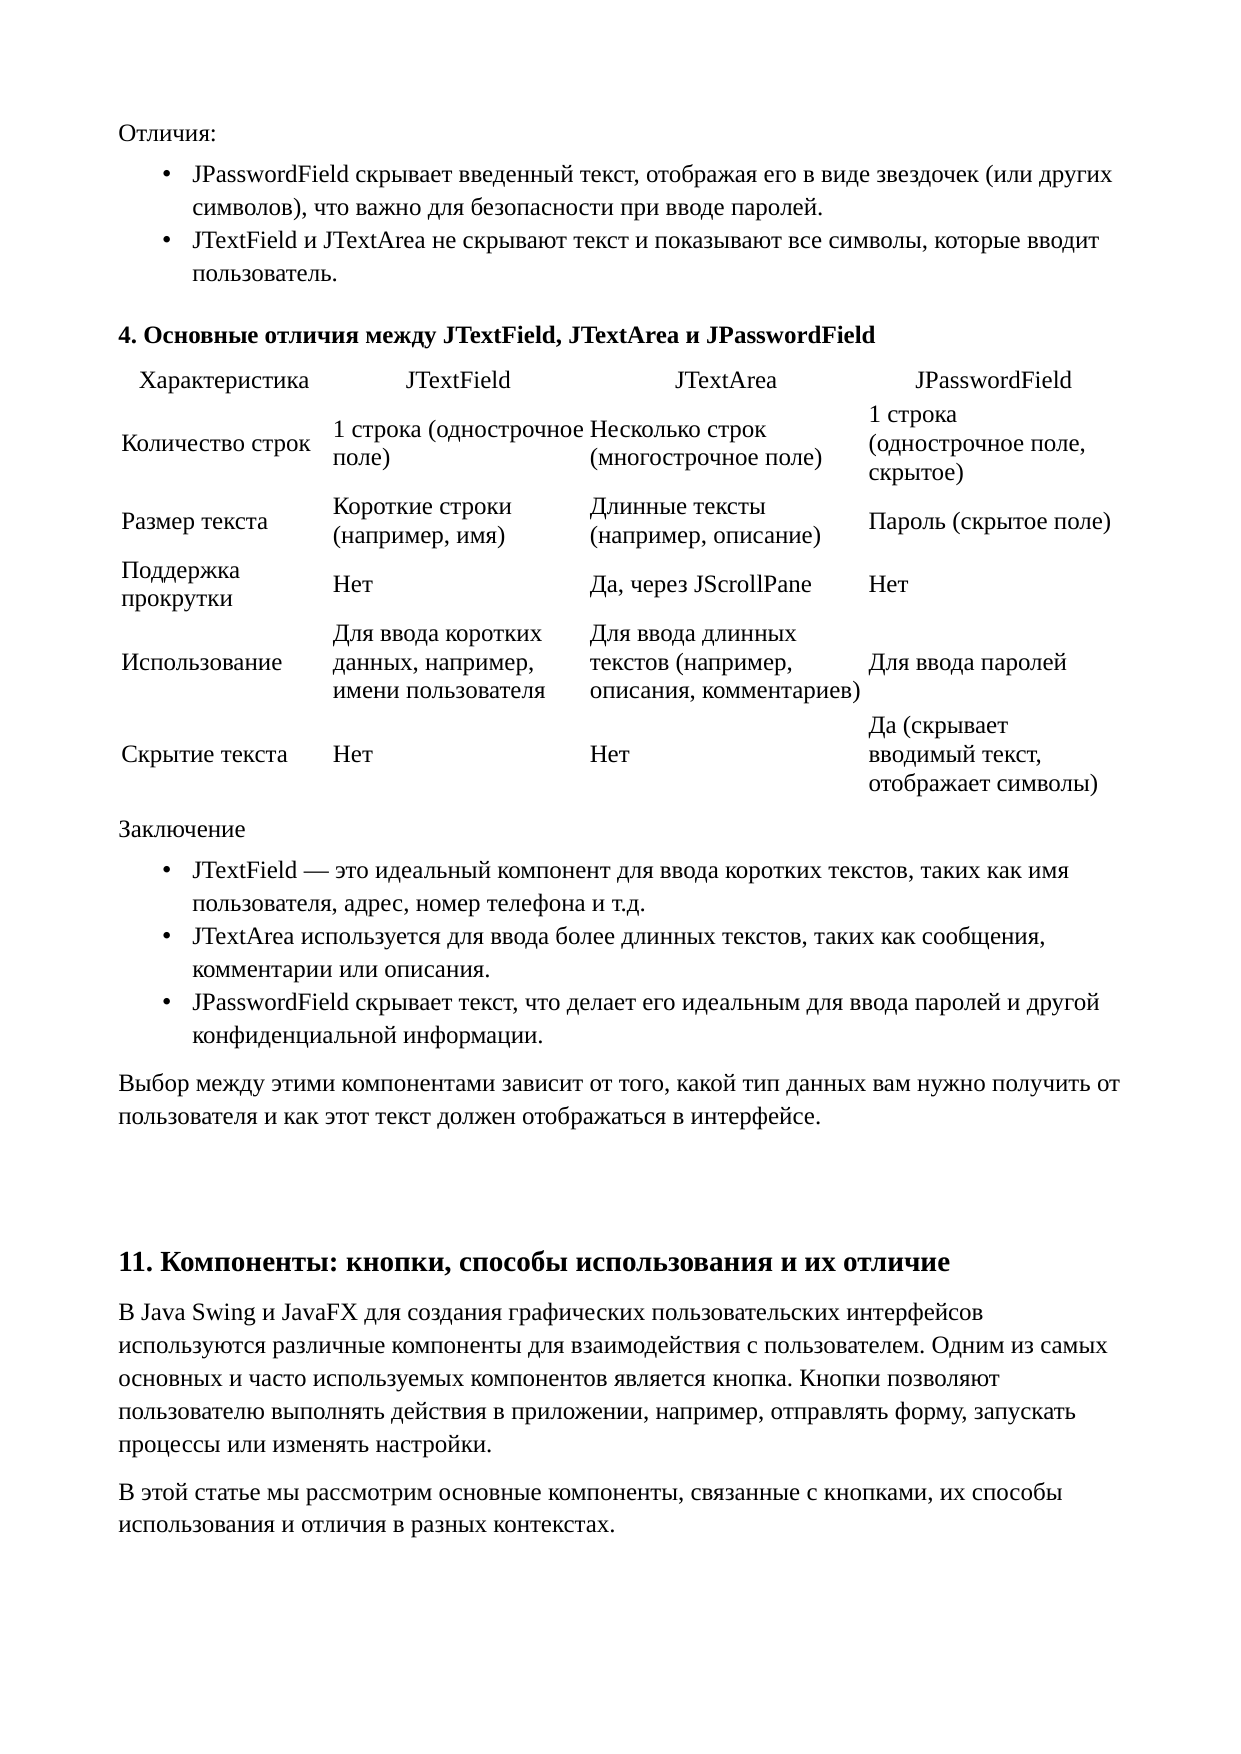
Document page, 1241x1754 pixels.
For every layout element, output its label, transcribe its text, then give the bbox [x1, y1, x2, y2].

table_cell Пароль (скрытое поле) [865, 489, 1122, 552]
table_cell Длинные тексты (например, описание) [587, 489, 865, 552]
list JTextField и JTextArea не скрывают текст и показывают все символы, которые вводит пользователь. [162, 225, 1122, 287]
table_cell Нет [330, 552, 587, 615]
subtitle Заключение [118, 814, 1122, 843]
subtitle 4. Основные отличия между JTextField, JTextArea и JPasswordField [118, 321, 1122, 349]
list JPasswordField скрывает введенный текст, отображая его в виде звездочек (или других символов), что важно для безопасности при вводе паролей. [162, 159, 1122, 221]
text В этой статье мы рассмотрим основные компоненты, связанные с кнопками, их способы использования и отличия в разных контекстах. [118, 1477, 1122, 1538]
table_header JTextField [330, 362, 587, 396]
table_cell 1 строка (однострочное поле) [330, 396, 587, 488]
text В Java Swing и JavaFX для создания графических пользовательских интерфейсов используются различные компоненты для взаимодействия с пользователем. Одним из самых основных и часто используемых компонентов является кнопка. Кнопки позволяют пользователю выполнять действия в приложении, например, отправлять форму, запускать процессы или изменять настройки. [118, 1297, 1122, 1458]
table_cell Нет [865, 552, 1122, 615]
subtitle Отличия: [118, 118, 1122, 147]
table_cell Нет [330, 707, 587, 799]
table_cell Размер текста [118, 489, 330, 552]
table_header Характеристика [118, 362, 330, 396]
table_cell Использование [118, 615, 330, 707]
table_cell Поддержка прокрутки [118, 552, 330, 615]
table_cell Нет [587, 707, 865, 799]
table_cell Скрытие текста [118, 707, 330, 799]
list JTextArea используется для ввода более длинных текстов, таких как сообщения, комментарии или описания. [162, 921, 1122, 983]
list JPasswordField скрывает текст, что делает его идеальным для ввода паролей и другой конфиденциальной информации. [162, 987, 1122, 1049]
table_header JTextArea [587, 362, 865, 396]
table_cell Несколько строк (многострочное поле) [587, 396, 865, 488]
table_header JPasswordField [865, 362, 1122, 396]
table_cell Да, через JScrollPane [587, 552, 865, 615]
table_cell Количество строк [118, 396, 330, 488]
list JTextField — это идеальный компонент для ввода коротких текстов, таких как имя пользователя, адрес, номер телефона и т.д. [162, 855, 1122, 917]
table_cell Для ввода паролей [865, 615, 1122, 707]
table_cell Для ввода длинных текстов (например, описания, комментариев) [587, 615, 865, 707]
table_cell Короткие строки (например, имя) [330, 489, 587, 552]
table_cell Для ввода коротких данных, например, имени пользователя [330, 615, 587, 707]
text Выбор между этими компонентами зависит от того, какой тип данных вам нужно получить от пользователя и как этот текст должен отображаться в интерфейсе. [118, 1068, 1122, 1130]
text 11. Компоненты: кнопки, способы использования и их отличие [118, 1244, 1122, 1277]
table_cell Да (скрывает вводимый текст, отображает символы) [865, 707, 1122, 799]
table_cell 1 строка (однострочное поле, скрытое) [865, 396, 1122, 488]
